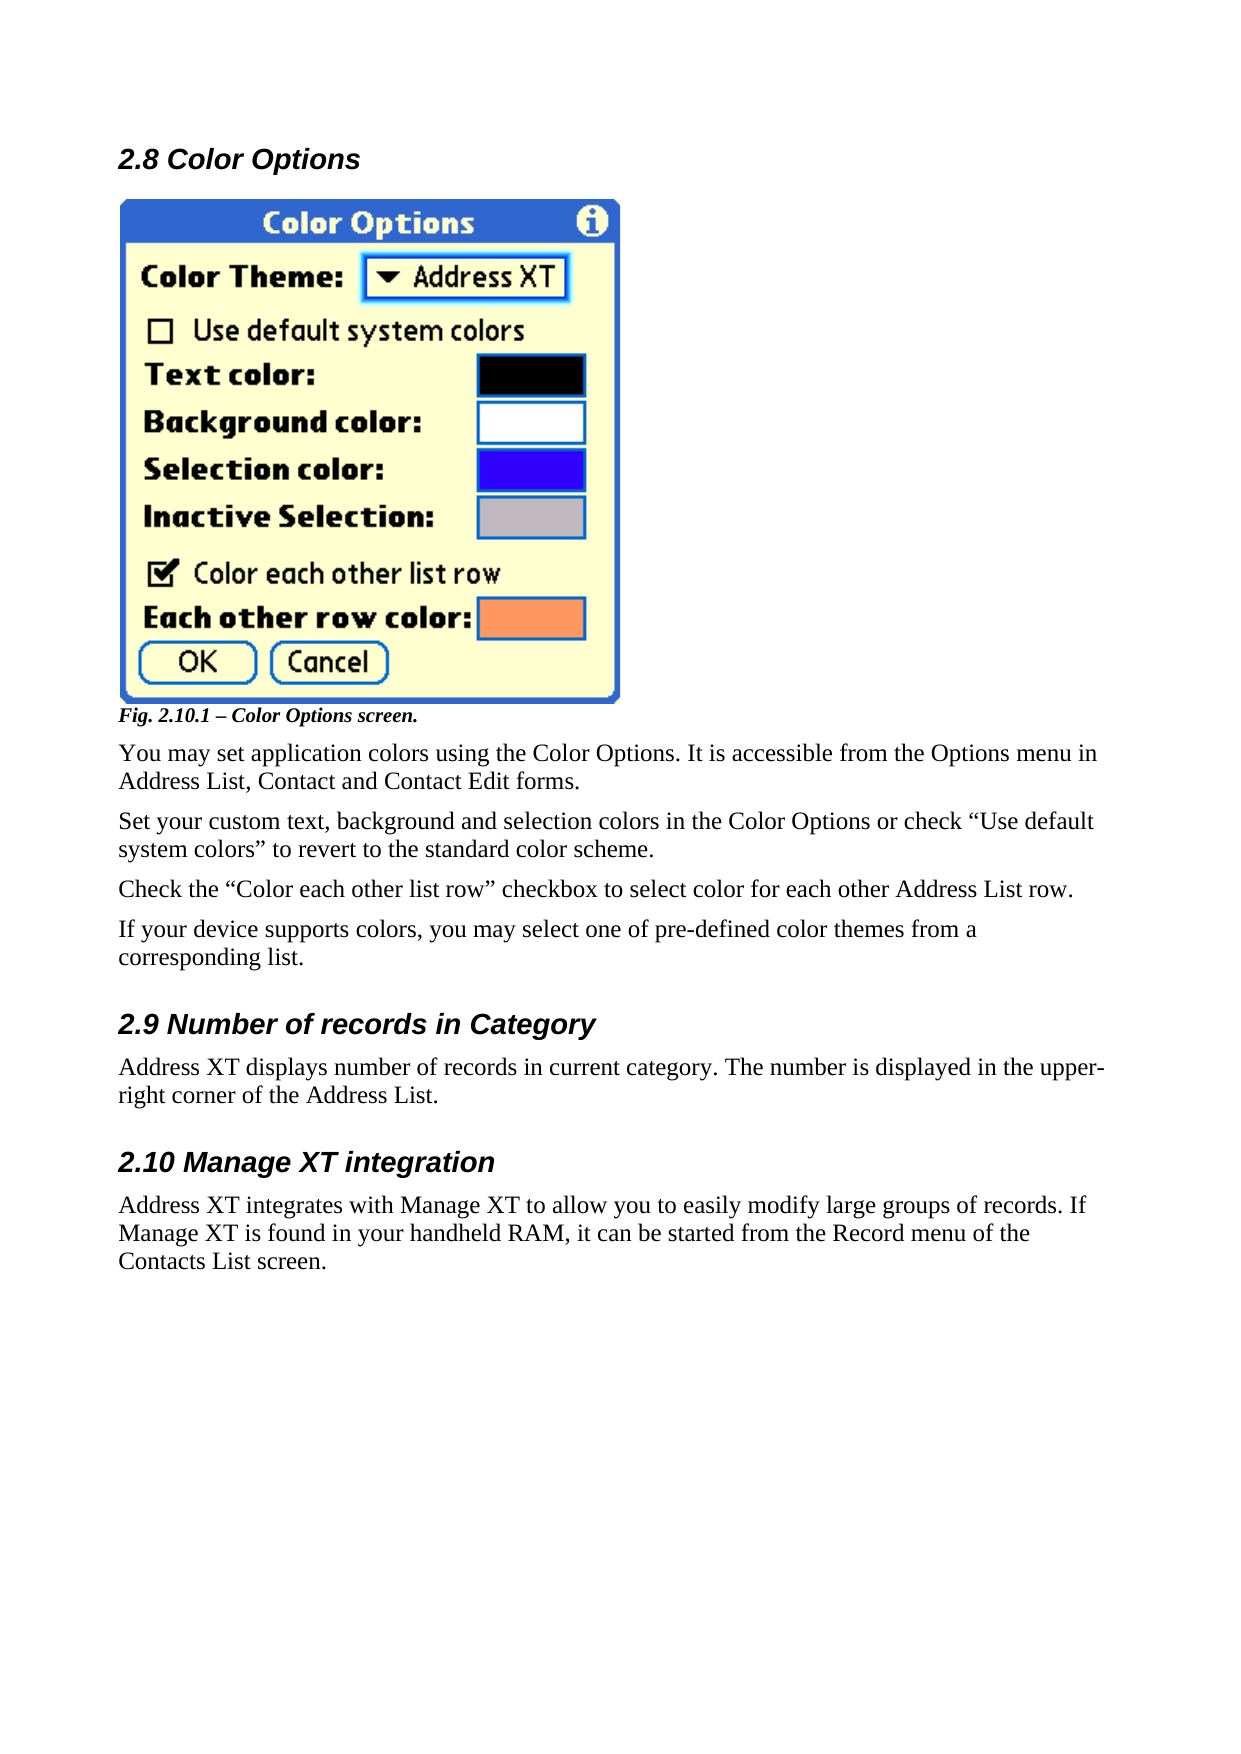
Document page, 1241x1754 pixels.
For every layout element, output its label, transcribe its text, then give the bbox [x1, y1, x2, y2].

text Set your custom text, background and selection colors in the Color Options or check “Use default system colors” to revert to the standard color scheme. [118, 807, 1122, 863]
subtitle 2.9 Number of records in Category [118, 1008, 1122, 1041]
text You may set application colors using the Color Options. It is accessible from the Options menu in Address List, Contact and Contact Edit forms. [118, 739, 1122, 795]
subtitle 2.8 Color Options [118, 143, 1122, 176]
text Check the “Color each other list row” checkbox to select color for each other Address List row. [118, 875, 1122, 903]
text Address XT displays number of records in current category. The number is displayed in the upper-right corner of the Address List. [118, 1053, 1122, 1109]
text Address XT integrates with Manage XT to allow you to easily modify large groups of records. If Manage XT is found in your handheld RAM, it can be started from the Record menu of the Contacts List screen. [118, 1191, 1122, 1274]
picture [120, 199, 621, 704]
subtitle 2.10 Manage XT integration [118, 1146, 1122, 1179]
text Fig. 2.10.1 – Color Options screen. [118, 188, 1122, 727]
text If your device supports colors, you may select one of pre-defined color themes from a corresponding list. [118, 915, 1122, 971]
